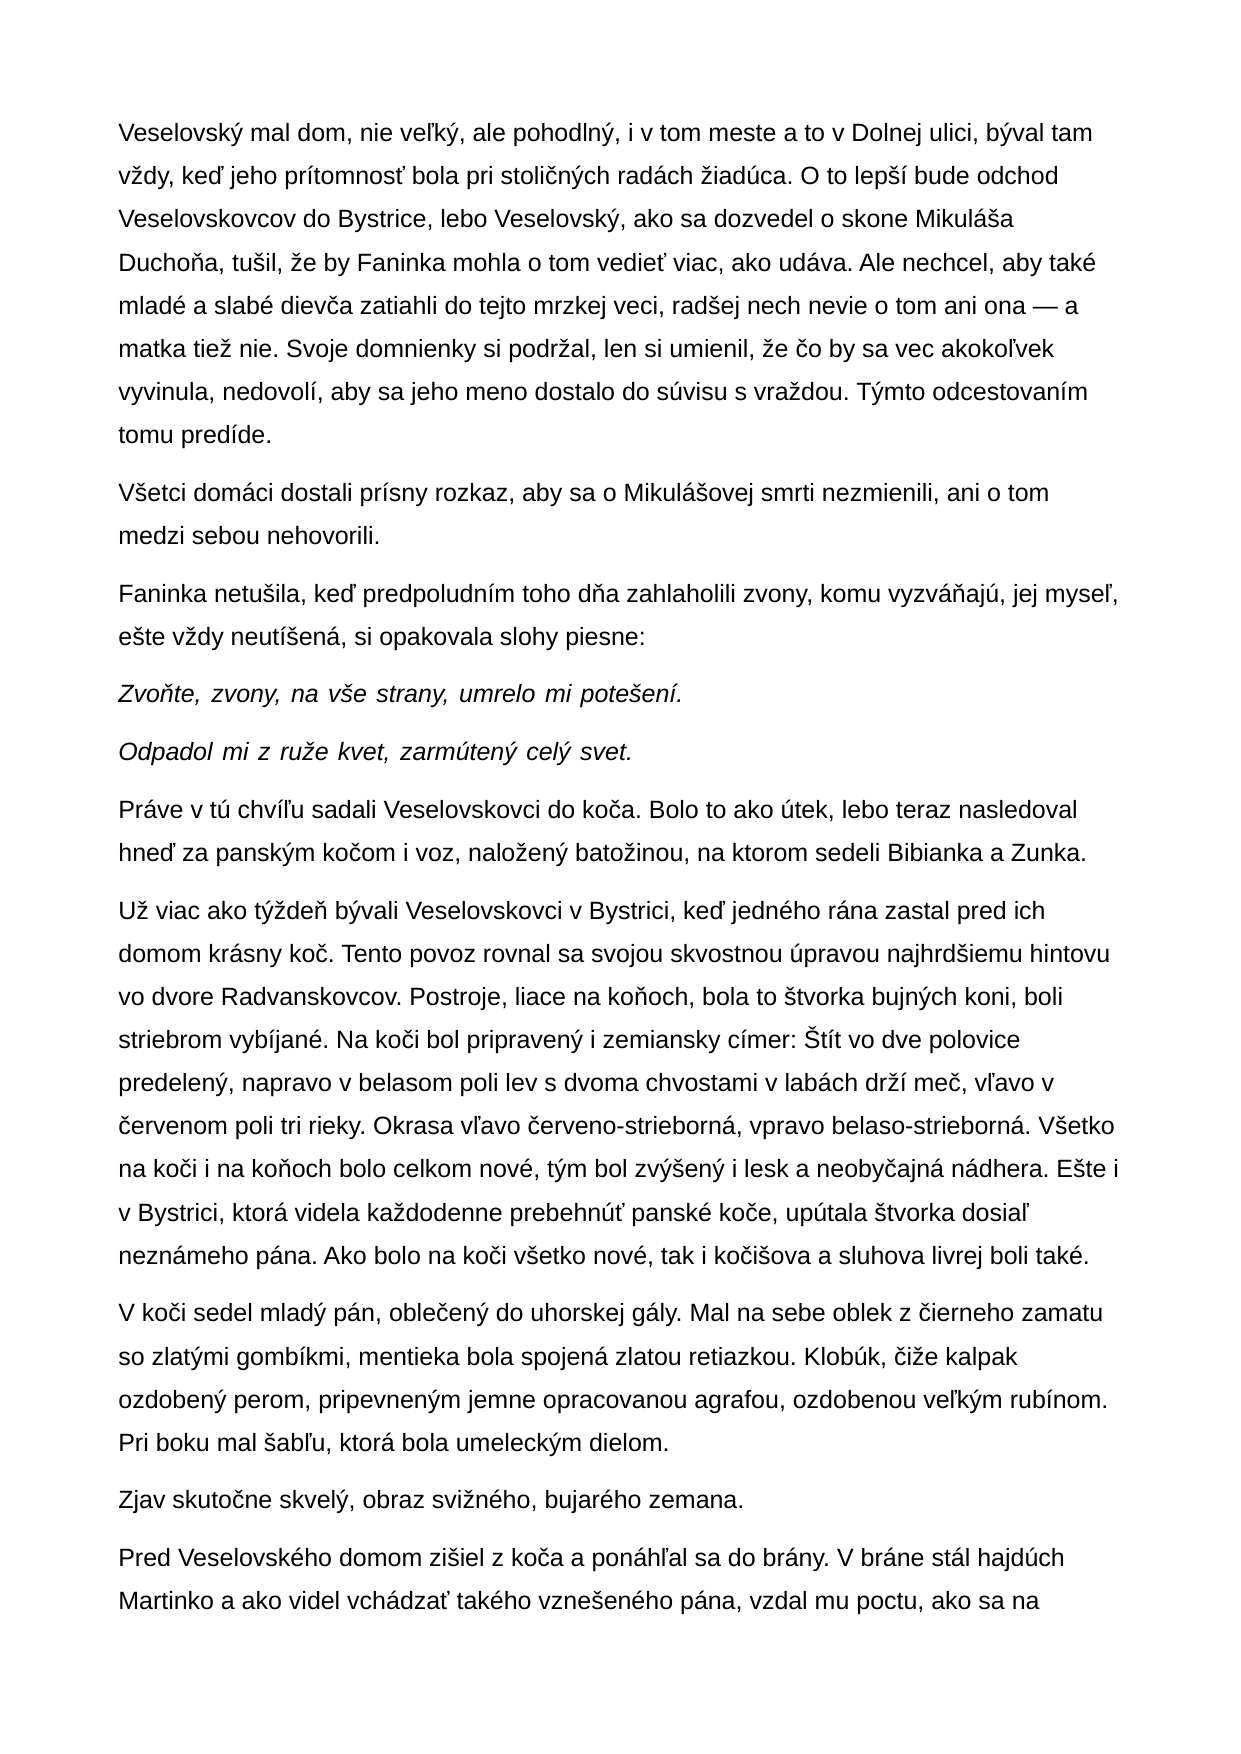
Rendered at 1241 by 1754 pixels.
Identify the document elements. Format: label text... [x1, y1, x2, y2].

text Práve v tú chvíľu sadali Veselovskovci do koča. Bolo to ako útek, lebo teraz nasledoval hneď za panským kočom i voz, naložený batožinou, na ktorom sedeli Bibianka a Zunka. [118, 795, 1122, 867]
text V koči sedel mladý pán, oblečený do uhorskej gály. Mal na sebe oblek z čierneho zamatu so zlatými gombíkmi, mentieka bola spojená zlatou retiazkou. Klobúk, čiže kalpak ozdobený perom, pripevneným jemne opracovanou agrafou, ozdobenou veľkým rubínom. Pri boku mal šabľu, ktorá bola umeleckým dielom. [118, 1298, 1122, 1456]
text Všetci domáci dostali prísny rozkaz, aby sa o Mikulášovej smrti nezmienili, ani o tom medzi sebou nehovorili. [118, 478, 1122, 549]
text Veselovský mal dom, nie veľký, ale pohodlný, i v tom meste a to v Dolnej ulici, býval tam vždy, keď jeho prítomnosť bola pri stoličných radách žiadúca. O to lepší bude odchod Veselovskovcov do Bystrice, lebo Veselovský, ako sa dozvedel o skone Mikuláša Duchoňa, tušil, že by Faninka mohla o tom vedieť viac, ako udáva. Ale nechcel, aby také mladé a slabé dievča zatiahli do tejto mrzkej veci, radšej nech nevie o tom ani ona — a matka tiež nie. Svoje domnienky si podržal, len si umienil, že čo by sa vec akokoľvek vyvinula, nedovolí, aby sa jeho meno dostalo do súvisu s vraždou. Týmto odcestovaním tomu predíde. [118, 118, 1122, 449]
text Už viac ako týždeň bývali Veselovskovci v Bystrici, keď jedného rána zastal pred ich domom krásny koč. Tento povoz rovnal sa svojou skvostnou úpravou najhrdšiemu hintovu vo dvore Radvanskovcov. Postroje, liace na koňoch, bola to štvorka bujných koni, boli striebrom vybíjané. Na koči bol pripravený i zemiansky címer: Štít vo dve polovice predelený, napravo v belasom poli lev s dvoma chvostami v labách drží meč, vľavo v červenom poli tri rieky. Okrasa vľavo červeno-strieborná, vpravo belaso-strieborná. Všetko na koči i na koňoch bolo celkom nové, tým bol zvýšený i lesk a neobyčajná nádhera. Ešte i v Bystrici, ktorá videla každodenne prebehnúť panské koče, upútala štvorka dosiaľ neznámeho pána. Ako bolo na koči všetko nové, tak i kočišova a sluhova livrej boli také. [118, 896, 1122, 1269]
text Zjav skutočne skvelý, obraz svižného, bujarého zemana. [118, 1485, 1122, 1514]
text Pred Veselovského domom zišiel z koča a ponáhľal sa do brány. V bráne stál hajdúch Martinko a ako videl vchádzať takého vznešeného pána, vzdal mu poctu, ako sa na [118, 1543, 1122, 1615]
text Odpadol mi z ruže kvet, zarmútený celý svet. [118, 737, 1122, 766]
text Faninka netušila, keď predpoludním toho dňa zahlaholili zvony, komu vyzváňajú, jej myseľ, ešte vždy neutíšená, si opakovala slohy piesne: [118, 578, 1122, 650]
text Zvoňte, zvony, na vše strany, umrelo mi potešení. [118, 679, 1122, 708]
